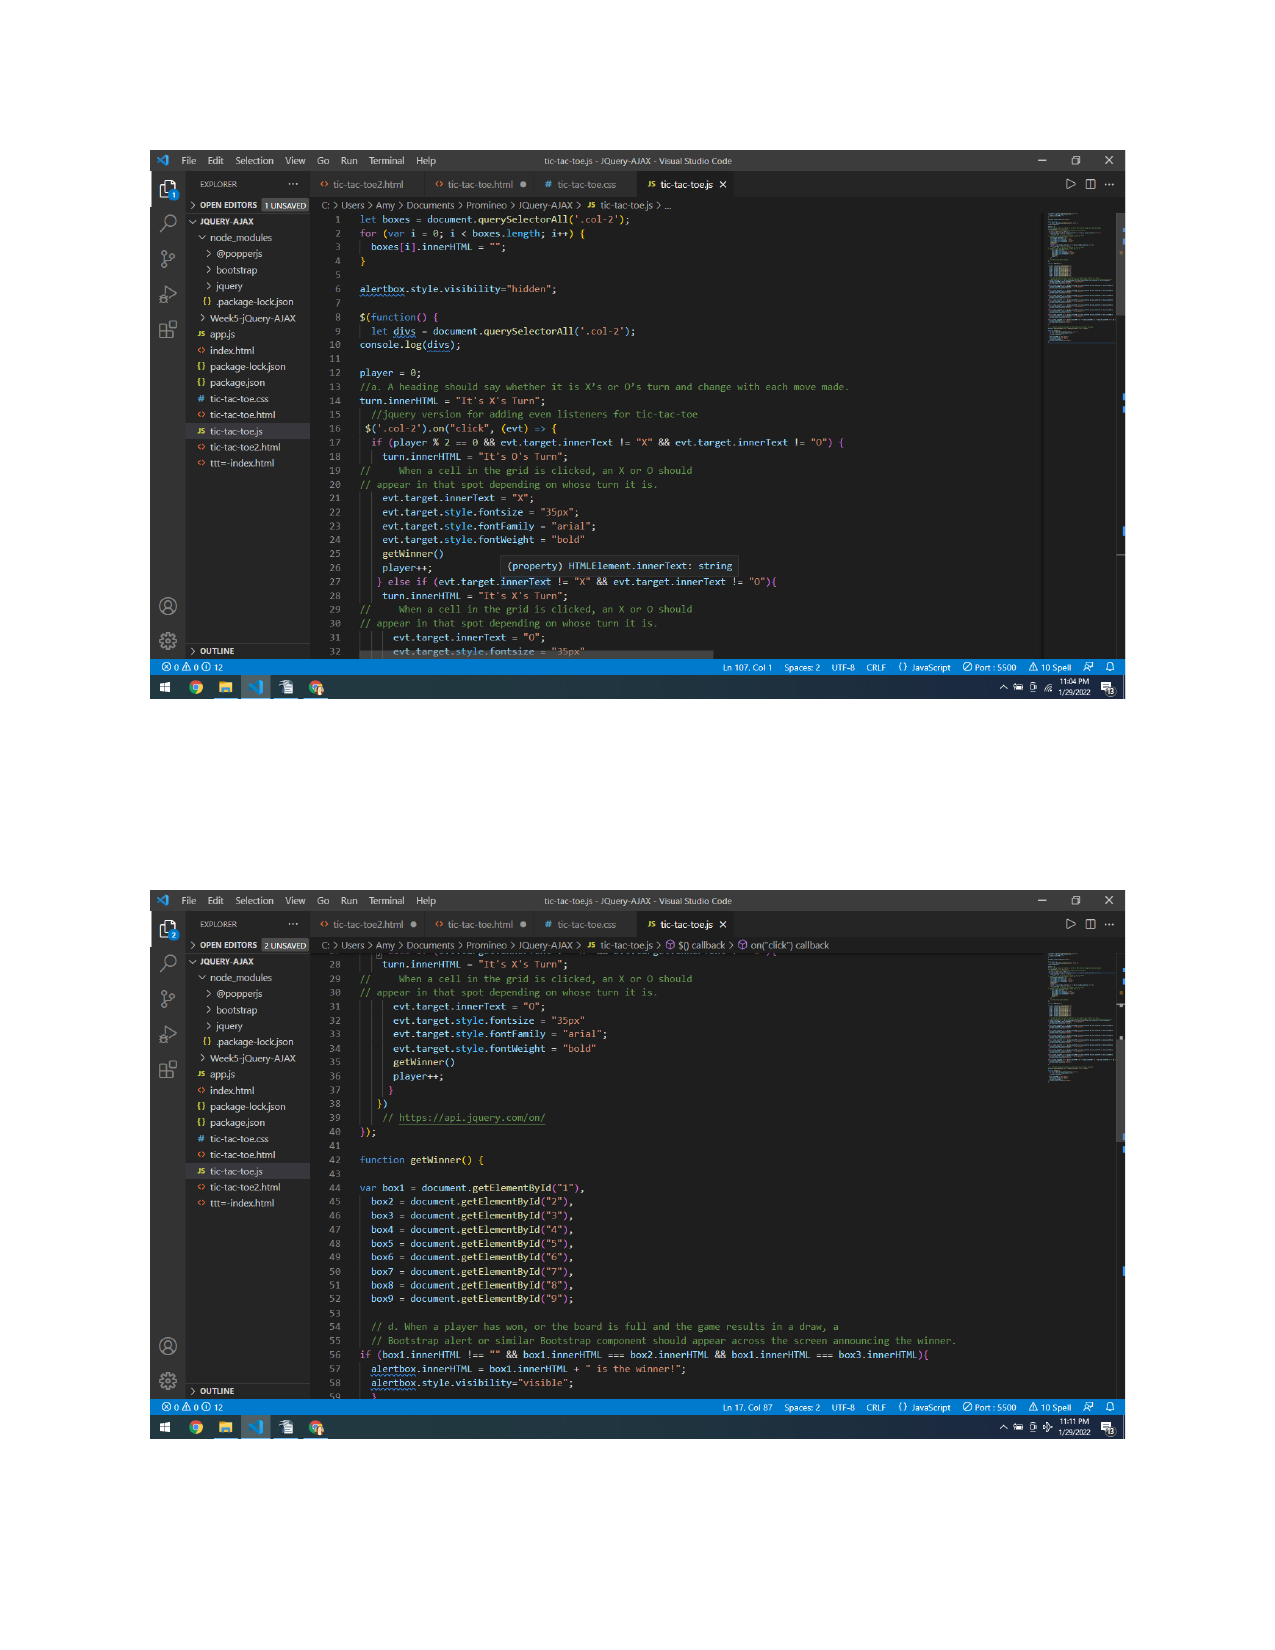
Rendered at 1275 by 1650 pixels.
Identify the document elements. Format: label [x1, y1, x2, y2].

picture [150, 890, 1125, 1439]
picture [150, 150, 1125, 699]
